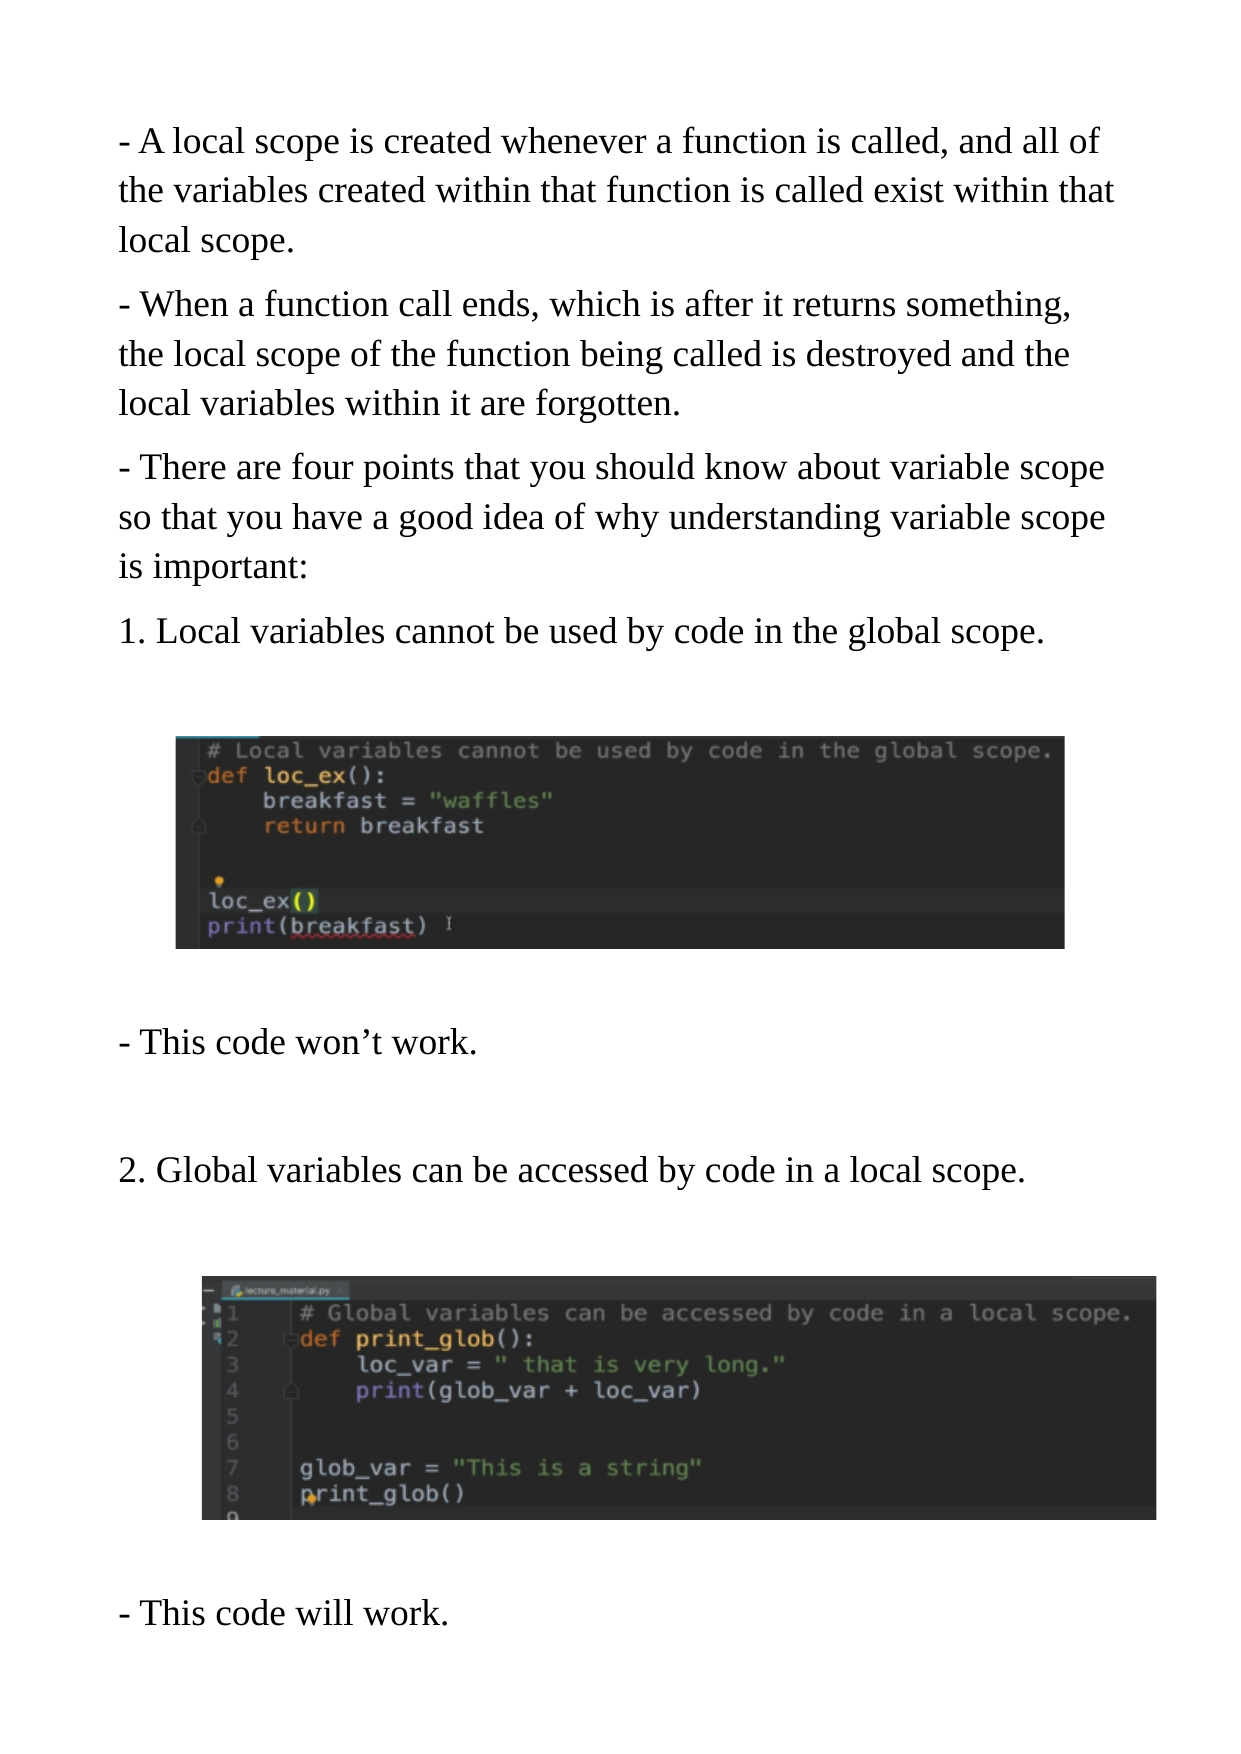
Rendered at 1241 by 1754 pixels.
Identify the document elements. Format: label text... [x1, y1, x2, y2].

picture [201, 1276, 1157, 1520]
picture [175, 736, 1065, 949]
text - There are four points that you should know about variable scope so that you have a good idea of why understanding variable scope is important: [118, 445, 1122, 587]
text - A local scope is created whenever a function is called, and all of the variables created within that function is called exist within that local scope. [118, 118, 1122, 260]
text 1. Local variables cannot be used by code in the global scope. [118, 608, 1122, 651]
text - This code won’t work. [118, 1019, 1122, 1063]
text - This code will work. [118, 1591, 1122, 1634]
text - When a function call ends, which is after it returns something, the local scope of the function being called is destroyed and the local variables within it are forgotten. [118, 281, 1122, 424]
text 2. Global variables can be accessed by code in a local scope. [118, 1148, 1122, 1191]
